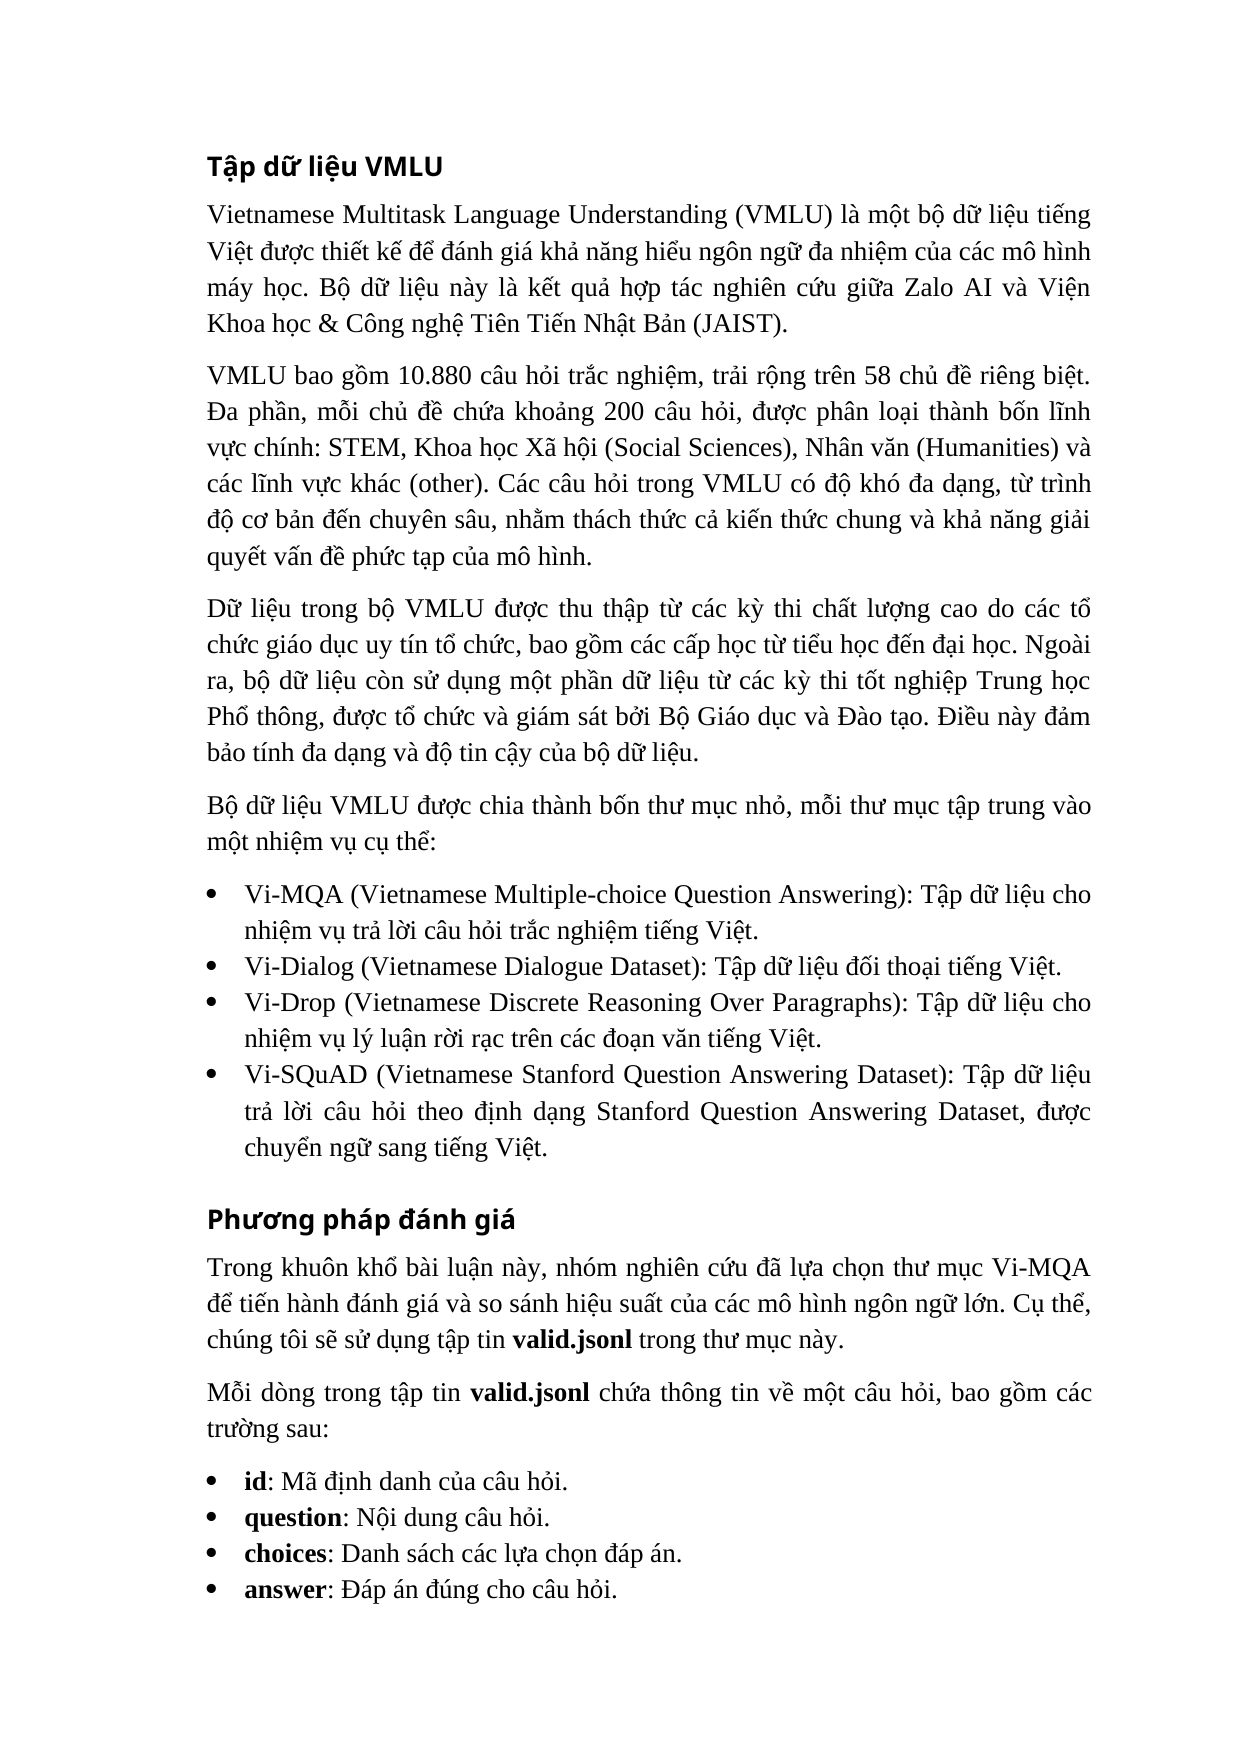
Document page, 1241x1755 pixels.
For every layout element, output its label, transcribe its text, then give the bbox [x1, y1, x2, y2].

list id: Mã định danh của câu hỏi. [207, 1465, 1093, 1496]
list choices: Danh sách các lựa chọn đáp án. [207, 1537, 1093, 1568]
list question: Nội dung câu hỏi. [207, 1501, 1093, 1532]
list answer: Đáp án đúng cho câu hỏi. [207, 1573, 1093, 1605]
list Vi-SQuAD (Vietnamese Stanford Question Answering Dataset): Tập dữ liệu trả lời câu hỏi theo định dạng Stanford Question Answering Dataset, được chuyển ngữ sang tiếng Việt. [207, 1059, 1093, 1162]
subtitle Phương pháp đánh giá [207, 1200, 1093, 1237]
subtitle Tập dữ liệu VMLU [207, 148, 1093, 184]
list Vi-Dialog (Vietnamese Dialogue Dataset): Tập dữ liệu đối thoại tiếng Việt. [207, 950, 1093, 981]
text Trong khuôn khổ bài luận này, nhóm nghiên cứu đã lựa chọn thư mục Vi-MQA để tiến hành đánh giá và so sánh hiệu suất của các mô hình ngôn ngữ lớn. Cụ thể, chúng tôi sẽ sử dụng tập tin valid.jsonl trong thư mục này. [207, 1251, 1093, 1354]
text Mỗi dòng trong tập tin valid.jsonl chứa thông tin về một câu hỏi, bao gồm các trường sau: [207, 1376, 1093, 1443]
list Vi-MQA (Vietnamese Multiple-choice Question Answering): Tập dữ liệu cho nhiệm vụ trả lời câu hỏi trắc nghiệm tiếng Việt. [207, 878, 1093, 945]
text VMLU bao gồm 10.880 câu hỏi trắc nghiệm, trải rộng trên 58 chủ đề riêng biệt. Đa phần, mỗi chủ đề chứa khoảng 200 câu hỏi, được phân loại thành bốn lĩnh vực chính: STEM, Khoa học Xã hội (Social Sciences), Nhân văn (Humanities) và các lĩnh vực khác (other). Các câu hỏi trong VMLU có độ khó đa dạng, từ trình độ cơ bản đến chuyên sâu, nhằm thách thức cả kiến thức chung và khả năng giải quyết vấn đề phức tạp của mô hình. [207, 359, 1093, 571]
text Vietnamese Multitask Language Understanding (VMLU) là một bộ dữ liệu tiếng Việt được thiết kế để đánh giá khả năng hiểu ngôn ngữ đa nhiệm của các mô hình máy học. Bộ dữ liệu này là kết quả hợp tác nghiên cứu giữa Zalo AI và Viện Khoa học & Công nghệ Tiên Tiến Nhật Bản (JAIST). [207, 199, 1093, 338]
list Vi-Drop (Vietnamese Discrete Reasoning Over Paragraphs): Tập dữ liệu cho nhiệm vụ lý luận rời rạc trên các đoạn văn tiếng Việt. [207, 986, 1093, 1054]
text Bộ dữ liệu VMLU được chia thành bốn thư mục nhỏ, mỗi thư mục tập trung vào một nhiệm vụ cụ thể: [207, 789, 1093, 856]
text Dữ liệu trong bộ VMLU được thu thập từ các kỳ thi chất lượng cao do các tổ chức giáo dục uy tín tổ chức, bao gồm các cấp học từ tiểu học đến đại học. Ngoài ra, bộ dữ liệu còn sử dụng một phần dữ liệu từ các kỳ thi tốt nghiệp Trung học Phổ thông, được tổ chức và giám sát bởi Bộ Giáo dục và Đào tạo. Điều này đảm bảo tính đa dạng và độ tin cậy của bộ dữ liệu. [207, 592, 1093, 768]
